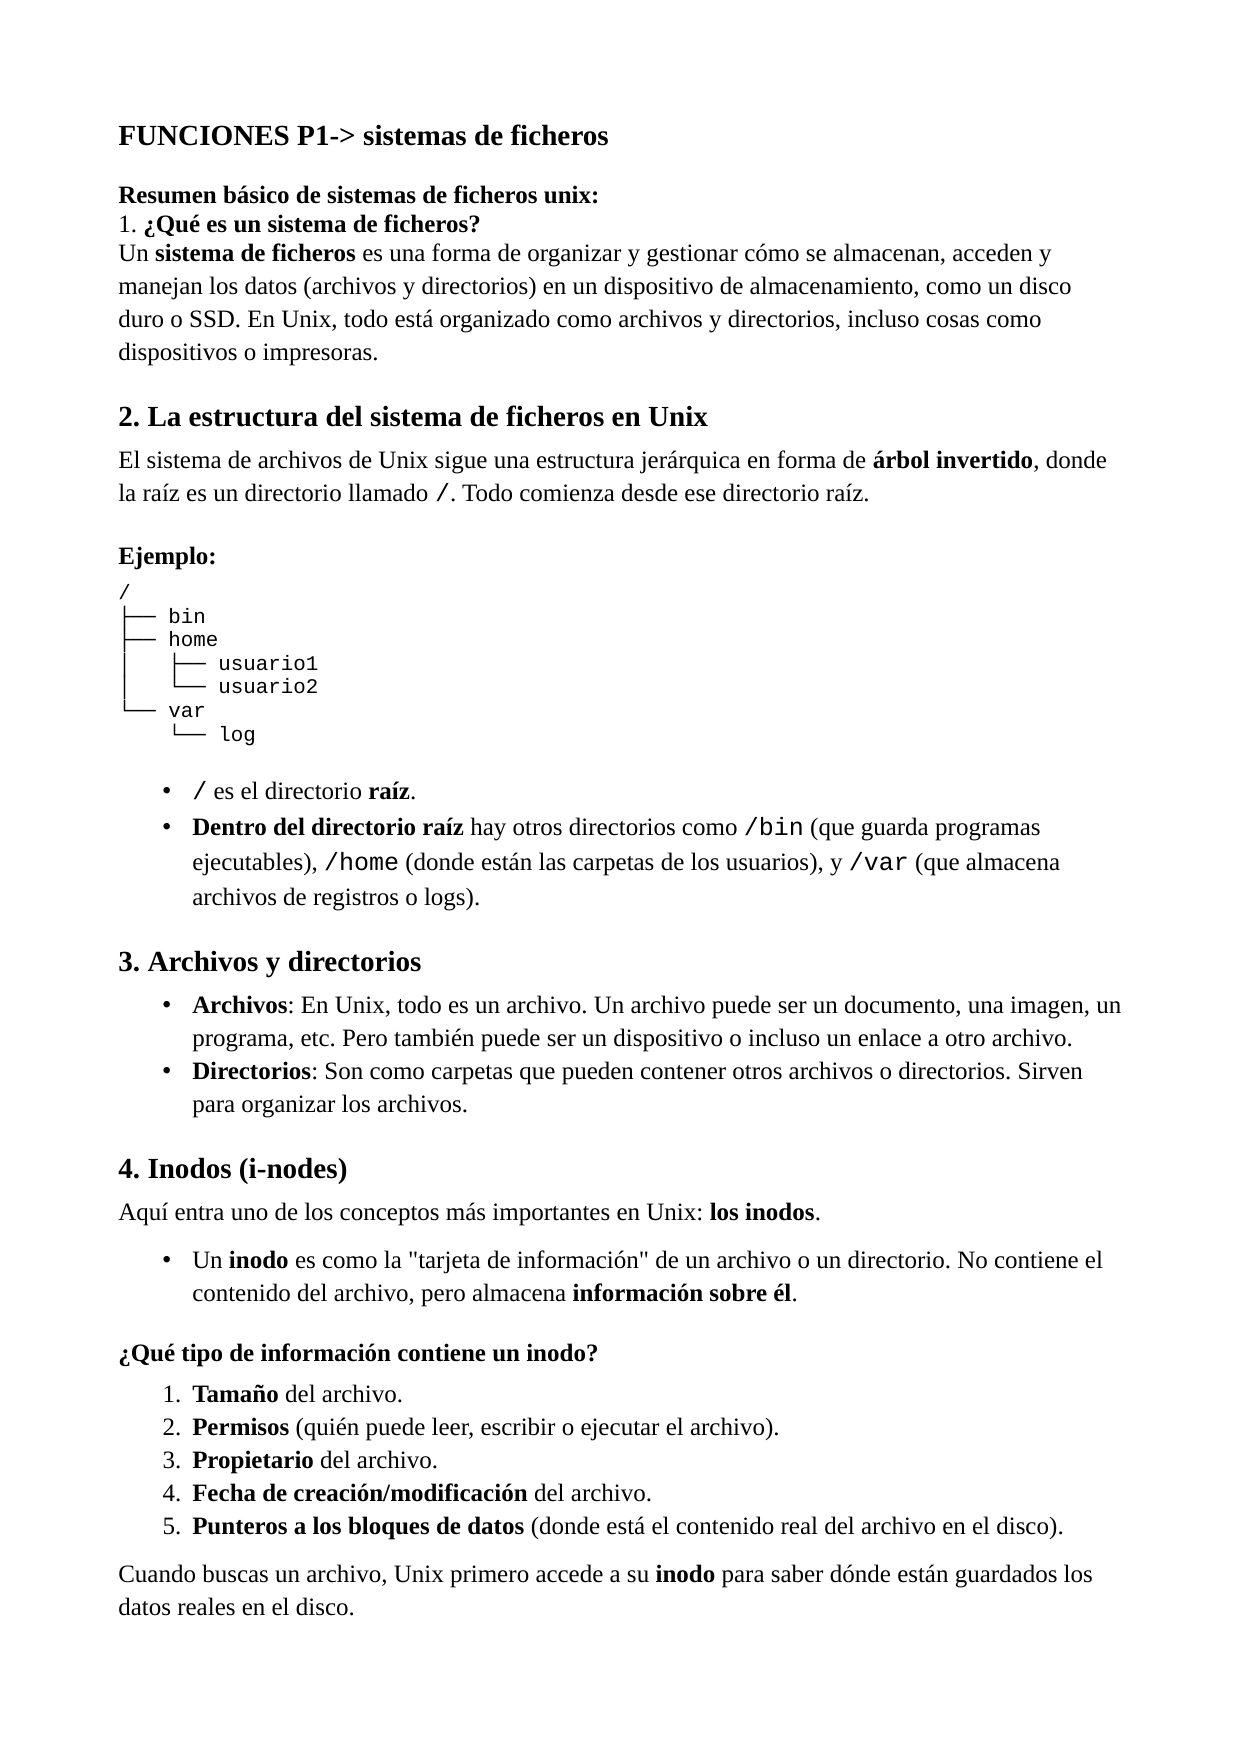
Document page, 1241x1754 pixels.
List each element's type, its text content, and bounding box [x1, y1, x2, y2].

text El sistema de archivos de Unix sigue una estructura jerárquica en forma de árbol invertido, donde la raíz es un directorio llamado /. Todo comienza desde ese directorio raíz. [118, 445, 1122, 509]
subtitle 4. Inodos (i-nodes) [118, 1151, 1122, 1185]
text │ ├── usuario1 [175, 653, 1122, 677]
list / es el directorio raíz. [162, 776, 1122, 807]
list Directorios: Son como carpetas que pueden contener otros archivos o directorios. Sirven para organizar los archivos. [162, 1056, 1122, 1118]
text Resumen básico de sistemas de ficheros unix: 1. ¿Qué es un sistema de ficheros? [118, 180, 1122, 238]
subtitle 3. Archivos y directorios [118, 944, 1122, 978]
text FUNCIONES P1-> sistemas de ficheros [118, 118, 1122, 152]
text │ └── usuario2 [118, 677, 1122, 700]
text Cuando buscas un archivo, Unix primero accede a su inodo para saber dónde están guardados los datos reales en el disco. [118, 1559, 1122, 1621]
list Archivos: En Unix, todo es un archivo. Un archivo puede ser un documento, una imagen, un programa, etc. Pero también puede ser un dispositivo o incluso un enlace a otro archivo. [162, 990, 1122, 1052]
text │ ├── usuario1 [125, 653, 174, 677]
text └── log [118, 724, 1122, 747]
text ├── home [118, 629, 1122, 653]
list Un inodo es como la "tarjeta de información" de un archivo o un directorio. No contiene el contenido del archivo, pero almacena información sobre él. [162, 1245, 1122, 1307]
list Tamaño del archivo. [162, 1379, 1122, 1408]
list Punteros a los bloques de datos (donde está el contenido real del archivo en el disco). [162, 1511, 1122, 1540]
list Fecha de creación/modificación del archivo. [162, 1478, 1122, 1507]
subtitle Ejemplo: [118, 541, 1122, 569]
text └── var [118, 700, 1122, 724]
text Aquí entra uno de los conceptos más importantes en Unix: los inodos. [118, 1197, 1122, 1226]
list Propietario del archivo. [162, 1445, 1122, 1474]
text / [118, 582, 1122, 606]
text ├── bin [125, 606, 1122, 629]
text Un sistema de ficheros es una forma de organizar y gestionar cómo se almacenan, acceden y manejan los datos (archivos y directorios) en un dispositivo de almacenamiento, como un disco duro o SSD. En Unix, todo está organizado como archivos y directorios, incluso cosas como dispositivos o impresoras. [118, 238, 1122, 366]
subtitle 2. La estructura del sistema de ficheros en Unix [118, 399, 1122, 433]
list Dentro del directorio raíz hay otros directorios como /bin (que guarda programas ejecutables), /home (donde están las carpetas de los usuarios), y /var (que almacena archivos de registros o logs). [162, 812, 1122, 911]
subtitle ¿Qué tipo de información contiene un inodo? [118, 1338, 1122, 1367]
list Permisos (quién puede leer, escribir o ejecutar el archivo). [162, 1412, 1122, 1441]
